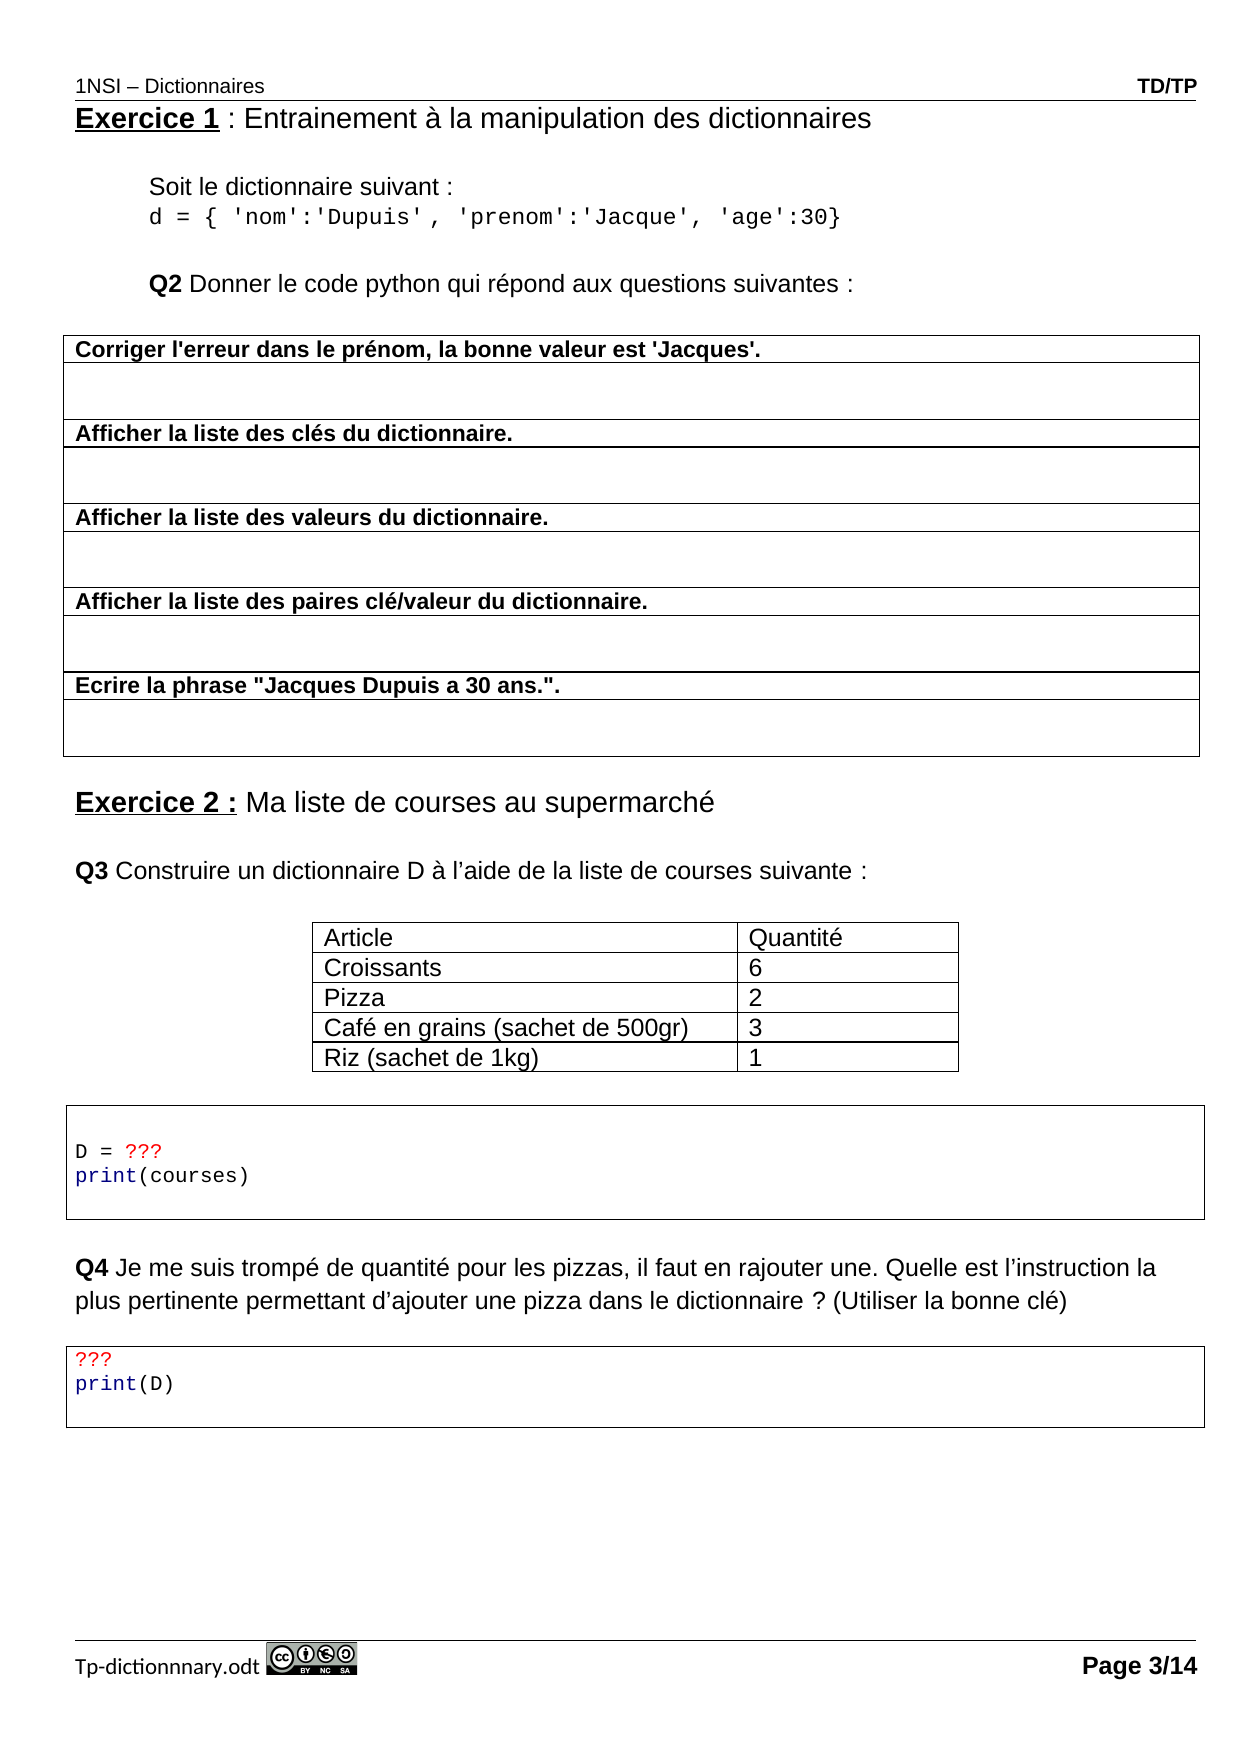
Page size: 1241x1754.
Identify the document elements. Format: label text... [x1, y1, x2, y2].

text print(courses) [67, 1162, 1204, 1219]
text Exercice 2 : Ma liste de courses au supermarché [75, 785, 1196, 818]
table_cell Riz (sachet de 1kg) [313, 1043, 737, 1071]
table_cell [64, 363, 1199, 419]
table_header Corriger l'erreur dans le prénom, la bonne valeur est 'Jacques'. [64, 336, 1199, 362]
text D = ??? [67, 1138, 1204, 1162]
table_cell [64, 616, 1199, 671]
table_cell Pizza [313, 983, 737, 1012]
table_cell Ecrire la phrase "Jacques Dupuis a 30 ans.". [64, 673, 1199, 699]
table_cell [64, 532, 1199, 587]
table_cell Café en grains (sachet de 500gr) [313, 1013, 737, 1041]
table_cell Croissants [313, 953, 737, 982]
table_cell Afficher la liste des valeurs du dictionnaire. [64, 504, 1199, 531]
table_cell [64, 448, 1199, 503]
picture [266, 1642, 358, 1675]
text Exercice 1 : Entrainement à la manipulation des dictionnaires [75, 101, 1196, 134]
table_cell Afficher la liste des clés du dictionnaire. [64, 420, 1199, 446]
text print(D) [75, 1373, 1196, 1397]
table_cell 6 [738, 953, 958, 982]
table_cell Afficher la liste des paires clé/valeur du dictionnaire. [64, 588, 1199, 615]
table_cell [64, 700, 1199, 756]
table_cell 3 [738, 1013, 958, 1041]
text Soit le dictionnaire suivant : [75, 172, 1196, 201]
text Q4 Je me suis trompé de quantité pour les pizzas, il faut en rajouter une. Quelle est l’instruction la plus pertinente permettant d’ajouter une pizza dans le dictionnaire ? (Utiliser la bonne clé) [75, 1253, 1196, 1315]
table_cell 1 [738, 1043, 958, 1071]
text d = { 'nom':'Dupuis' , 'prenom':'Jacque', 'age':30} [75, 205, 1196, 231]
text Q3 Construire un dictionnaire D à l’aide de la liste de courses suivante : [75, 856, 1196, 885]
text ??? [67, 1347, 1204, 1373]
table_cell 2 [738, 983, 958, 1012]
table_header Article [313, 923, 737, 952]
table_header Quantité [738, 923, 958, 952]
text Q2 Donner le code python qui répond aux questions suivantes : [75, 269, 1196, 297]
